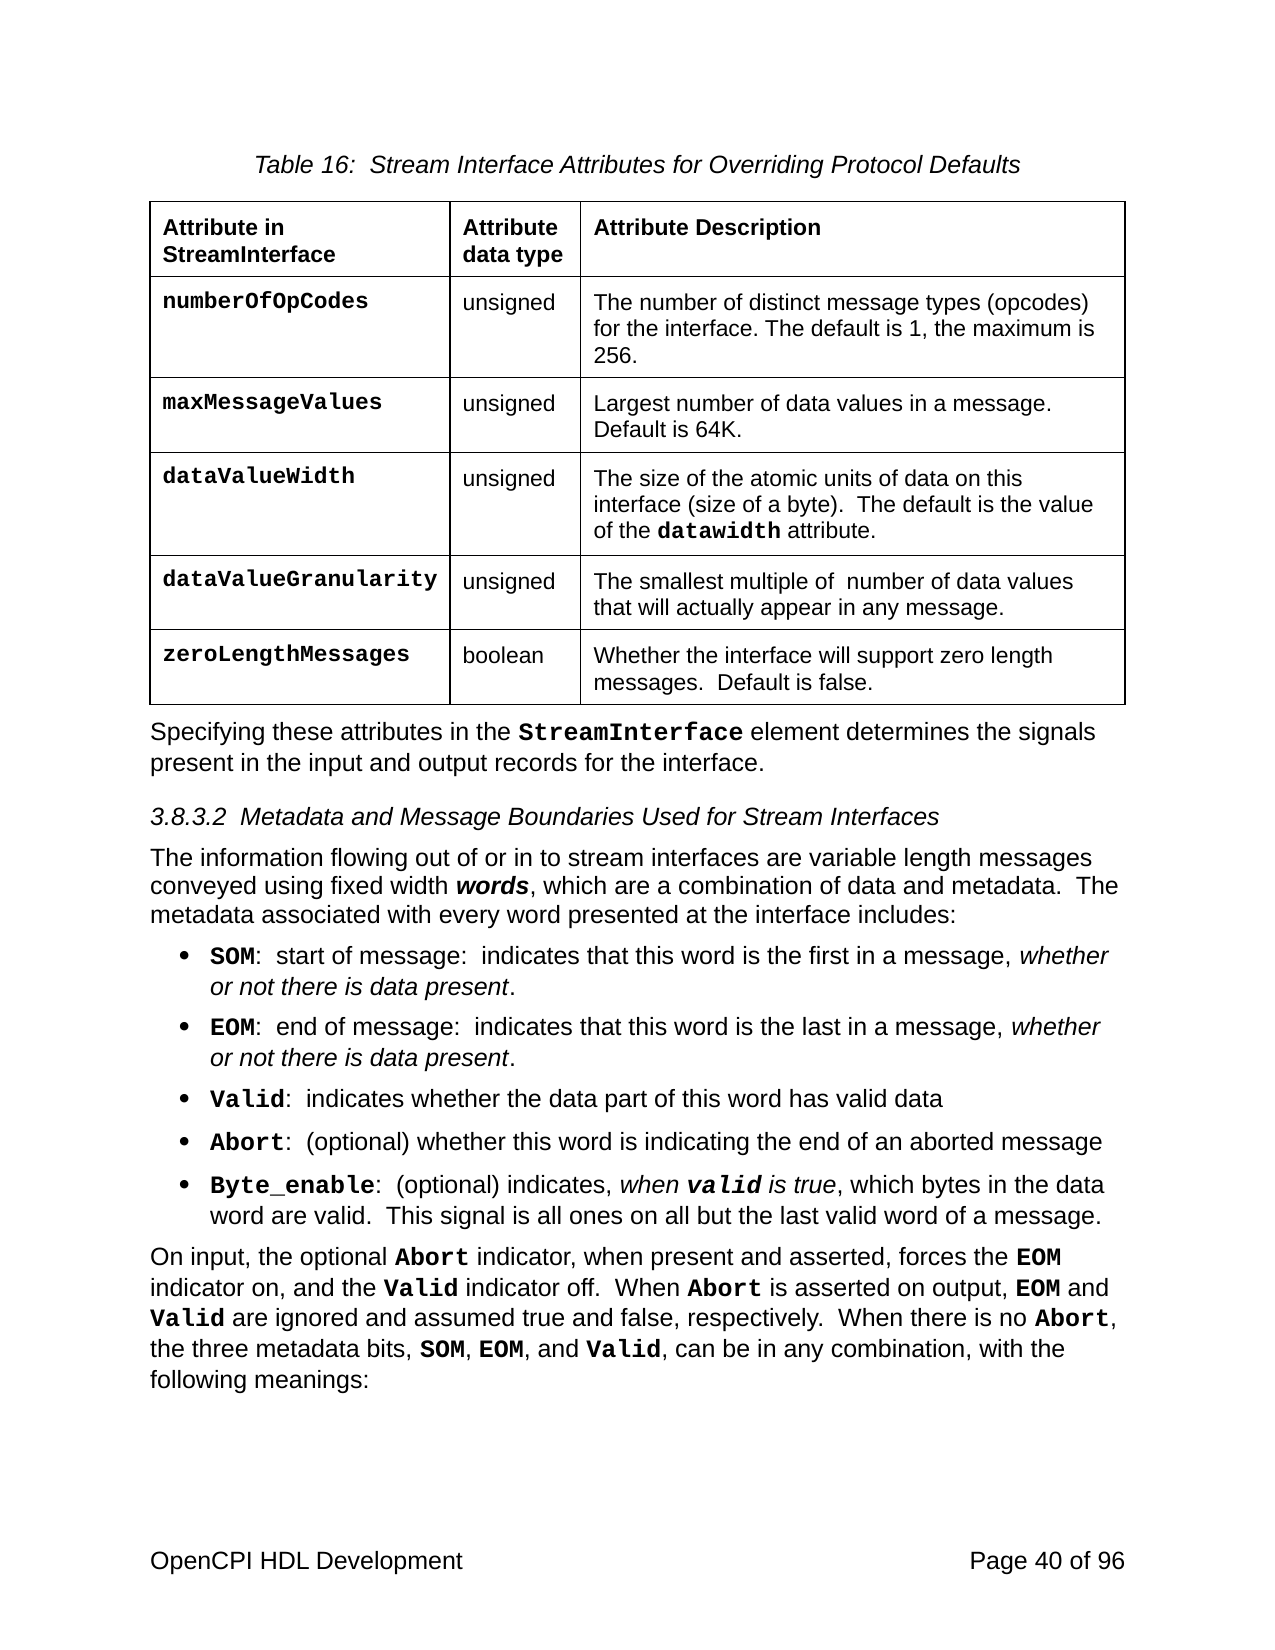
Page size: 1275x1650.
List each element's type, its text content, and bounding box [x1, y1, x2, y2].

table_cell unsigned [451, 453, 580, 555]
list Valid: indicates whether the data part of this word has valid data [180, 1084, 1125, 1115]
table_cell dataValueWidth [151, 453, 449, 555]
list SOM: start of message: indicates that this word is the first in a message, whether or not there is data present. [180, 941, 1125, 1000]
table_cell unsigned [451, 277, 580, 377]
table_header Attribute Description [581, 202, 1124, 276]
text Specifying these attributes in the StreamInterface element determines the signals present in the input and output records for the interface. [150, 717, 1125, 777]
list Byte_enable: (optional) indicates, when valid is true, which bytes in the data word are valid. This signal is all ones on all but the last valid word of a message. [180, 1170, 1125, 1229]
table_cell numberOfOpCodes [151, 277, 449, 377]
table_cell boolean [451, 630, 580, 704]
table_header Attribute in StreamInterface [151, 202, 449, 276]
table_cell unsigned [451, 556, 580, 629]
table_cell The number of distinct message types (opcodes) for the interface. The default is 1, the maximum is 256. [581, 277, 1124, 377]
text Table 16: Stream Interface Attributes for Overriding Protocol Defaults [150, 150, 1125, 179]
table_cell maxMessageValues [151, 378, 449, 452]
table_header Attribute data type [451, 202, 580, 276]
list Abort: (optional) whether this word is indicating the end of an aborted message [180, 1127, 1125, 1158]
subtitle Metadata and Message Boundaries Used for Stream Interfaces [150, 802, 1125, 831]
text On input, the optional Abort indicator, when present and asserted, forces the EOM indicator on, and the Valid indicator off. When Abort is asserted on output, EOM and Valid are ignored and assumed true and false, respectively. When there is no Abort, the three metadata bits, SOM, EOM, and Valid, can be in any combination, with the following meanings: [150, 1242, 1125, 1394]
table_cell Largest number of data values in a message. Default is 64K. [581, 378, 1124, 452]
table_cell unsigned [451, 378, 580, 452]
table_cell zeroLengthMessages [151, 630, 449, 704]
table_cell Whether the interface will support zero length messages. Default is false. [581, 630, 1124, 704]
table_cell dataValueGranularity [151, 556, 449, 629]
table_cell The smallest multiple of number of data values that will actually appear in any message. [581, 556, 1124, 629]
list EOM: end of message: indicates that this word is the last in a message, whether or not there is data present. [180, 1012, 1125, 1072]
table_cell The size of the atomic units of data on this interface (size of a byte). The default is the value of the datawidth attribute. [581, 453, 1124, 555]
